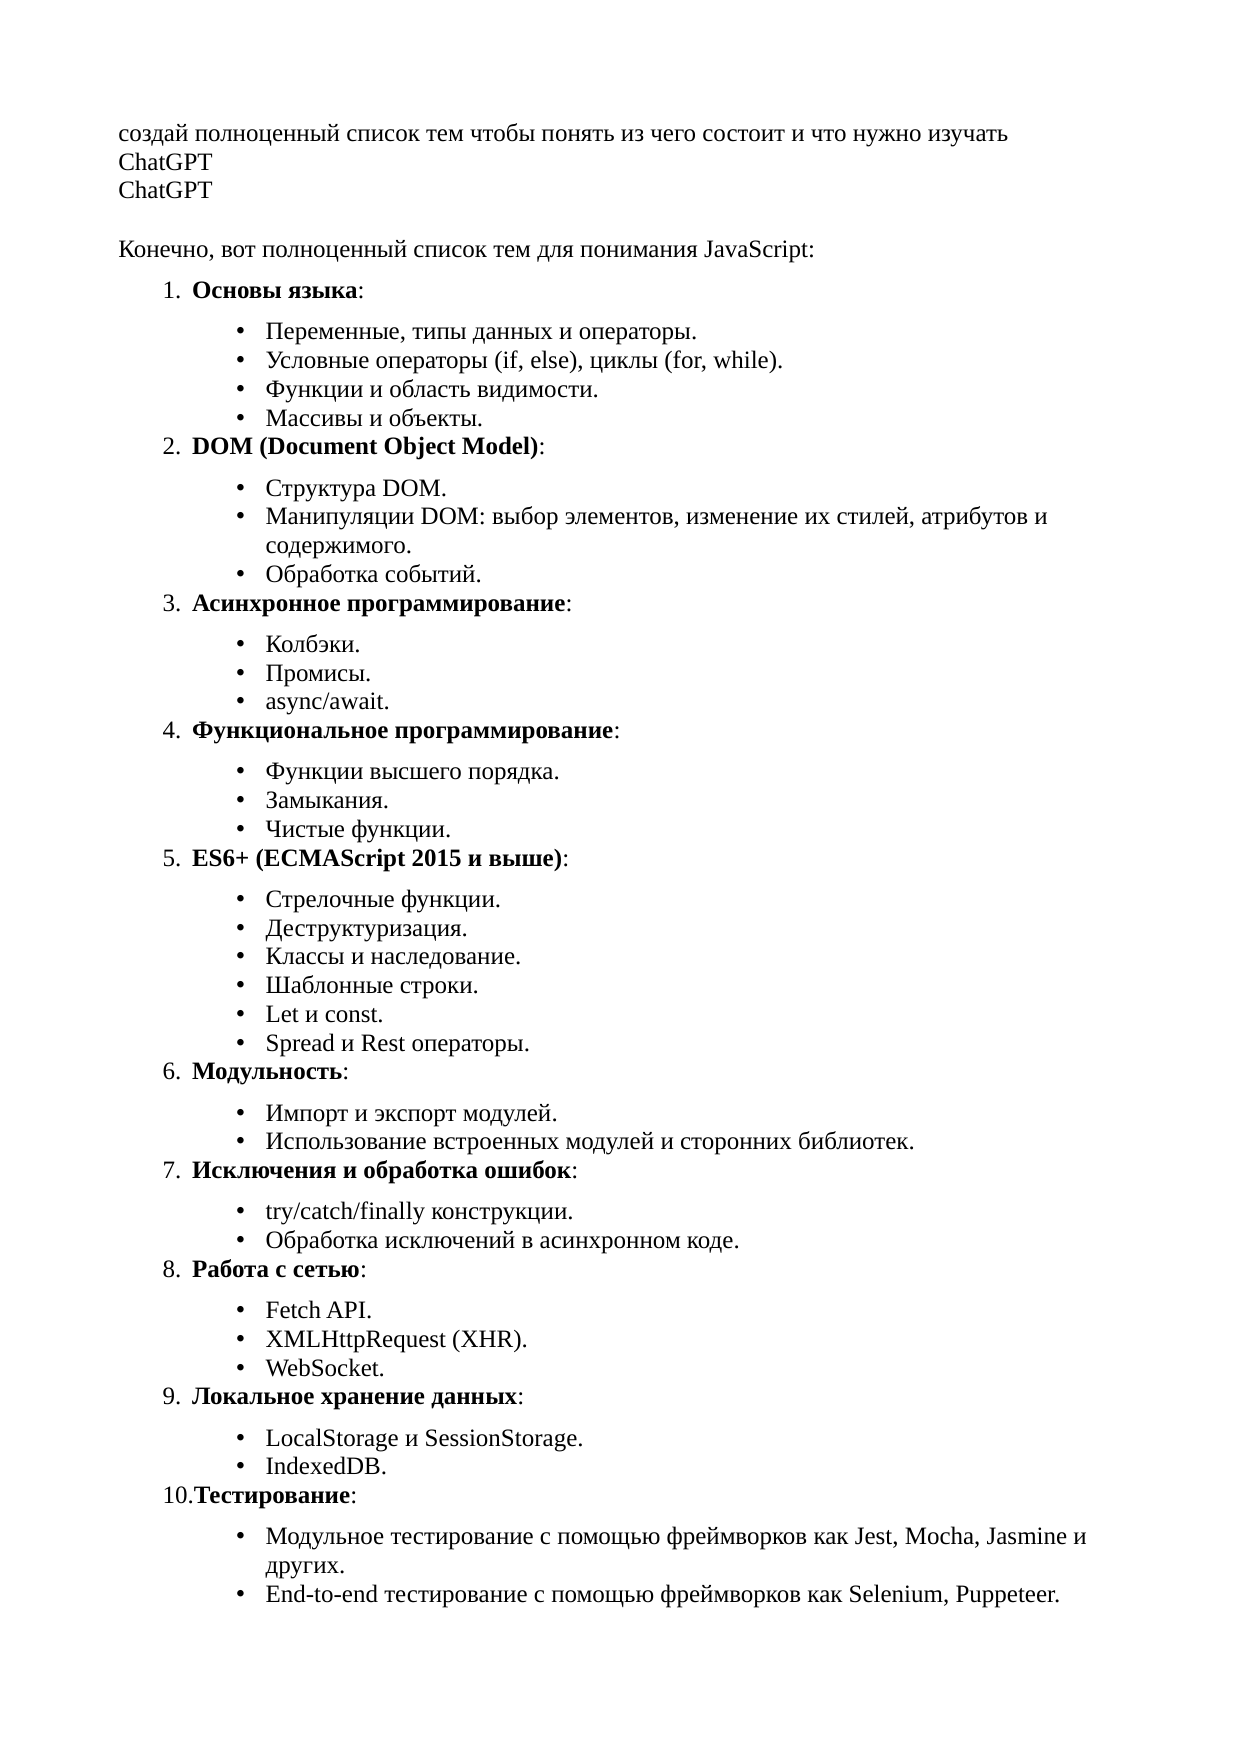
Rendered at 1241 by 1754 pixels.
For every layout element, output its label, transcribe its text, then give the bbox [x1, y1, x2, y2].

list Основы языка: [162, 275, 1122, 304]
list async/await. [236, 686, 1122, 715]
list Обработка исключений в асинхронном коде. [236, 1225, 1122, 1254]
list DOM (Document Object Model): [162, 431, 1122, 460]
list Промисы. [236, 658, 1122, 686]
list Тестирование: [162, 1480, 1122, 1509]
list Деструктуризация. [236, 913, 1122, 941]
list Локальное хранение данных: [162, 1381, 1122, 1410]
list Импорт и экспорт модулей. [236, 1098, 1122, 1126]
list Колбэки. [236, 629, 1122, 658]
list Замыкания. [236, 785, 1122, 814]
list Чистые функции. [236, 814, 1122, 843]
list Переменные, типы данных и операторы. [236, 316, 1122, 345]
list try/catch/finally конструкции. [236, 1196, 1122, 1225]
list Fetch API. [236, 1295, 1122, 1324]
list Манипуляции DOM: выбор элементов, изменение их стилей, атрибутов и содержимого. [236, 501, 1122, 559]
list Условные операторы (if, else), циклы (for, while). [236, 345, 1122, 374]
list Let и const. [236, 999, 1122, 1028]
list XMLHttpRequest (XHR). [236, 1324, 1122, 1353]
list Функциональное программирование: [162, 715, 1122, 744]
list Обработка событий. [236, 559, 1122, 588]
text ChatGPT [118, 176, 1122, 204]
list Использование встроенных модулей и сторонних библиотек. [236, 1126, 1122, 1155]
list Стрелочные функции. [236, 884, 1122, 913]
list Модульное тестирование с помощью фреймворков как Jest, Mocha, Jasmine и других. [236, 1521, 1122, 1579]
list ES6+ (ECMAScript 2015 и выше): [162, 843, 1122, 871]
list Функции высшего порядка. [236, 756, 1122, 785]
list WebSocket. [236, 1353, 1122, 1381]
list IndexedDB. [236, 1451, 1122, 1480]
list End-to-end тестирование с помощью фреймворков как Selenium, Puppeteer. [236, 1579, 1122, 1608]
list Классы и наследование. [236, 941, 1122, 970]
list Массивы и объекты. [236, 403, 1122, 431]
list Модульность: [162, 1056, 1122, 1085]
text Конечно, вот полноценный список тем для понимания JavaScript: [118, 234, 1122, 263]
list Структура DOM. [236, 473, 1122, 501]
list Работа с сетью: [162, 1254, 1122, 1283]
list Spread и Rest операторы. [236, 1028, 1122, 1056]
list Функции и область видимости. [236, 374, 1122, 403]
list Асинхронное программирование: [162, 588, 1122, 616]
text создай полноценный список тем чтобы понять из чего состоит и что нужно изучать [118, 118, 1122, 147]
text ChatGPT [118, 147, 1122, 176]
list Шаблонные строки. [236, 970, 1122, 999]
list Исключения и обработка ошибок: [162, 1155, 1122, 1184]
list LocalStorage и SessionStorage. [236, 1423, 1122, 1451]
